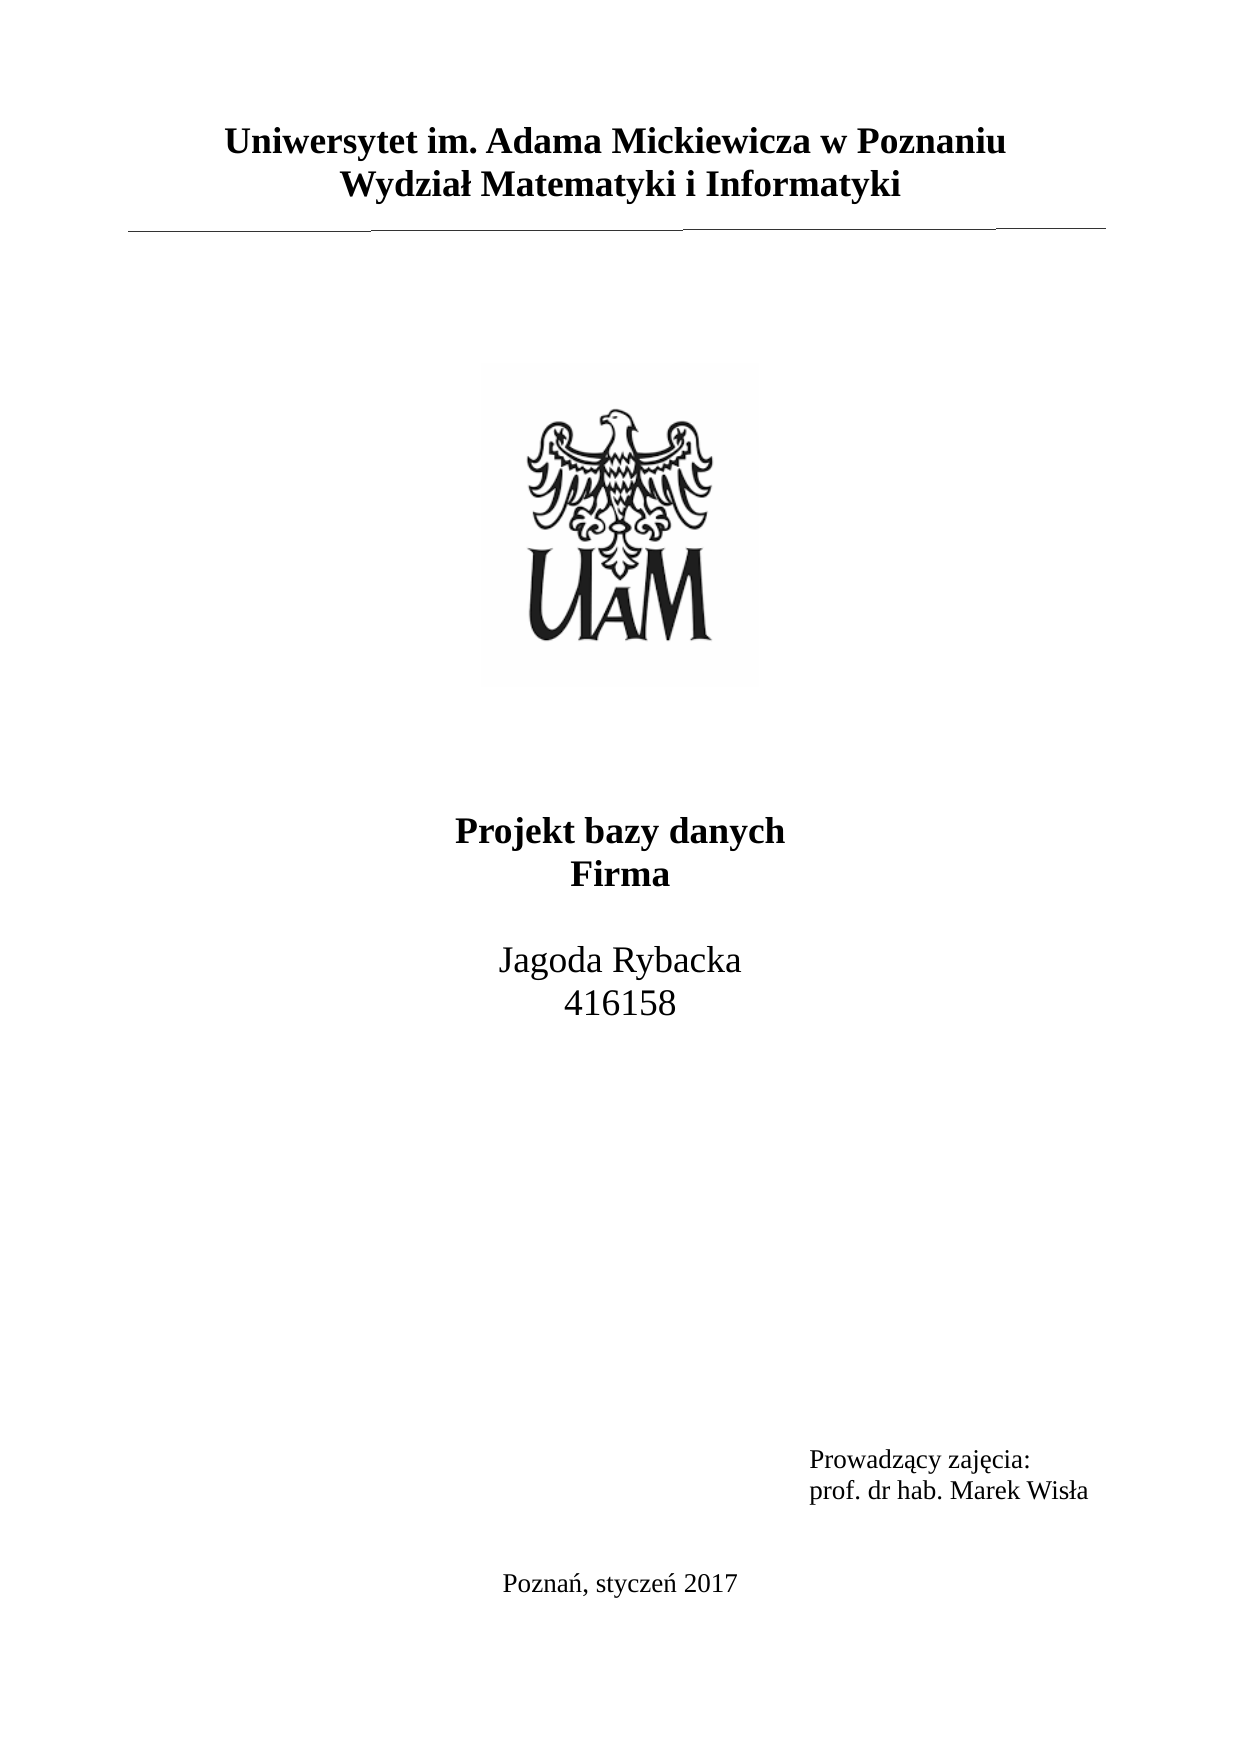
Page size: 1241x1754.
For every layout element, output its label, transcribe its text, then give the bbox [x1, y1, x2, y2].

picture [481, 363, 759, 687]
text Uniwersytet im. Adama Mickiewicza w Poznaniu [118, 118, 1122, 161]
text Firma [118, 851, 1122, 894]
text Jagoda Rybacka [118, 937, 1122, 981]
text Poznań, styczeń 2017 [118, 1568, 1122, 1599]
text prof. dr hab. Marek Wisła [809, 1474, 1122, 1505]
text Wydział Matematyki i Informatyki [118, 161, 1122, 204]
text 416158 [118, 981, 1122, 1024]
text Prowadzący zajęcia: [809, 1443, 1122, 1474]
text Projekt bazy danych [118, 808, 1122, 851]
